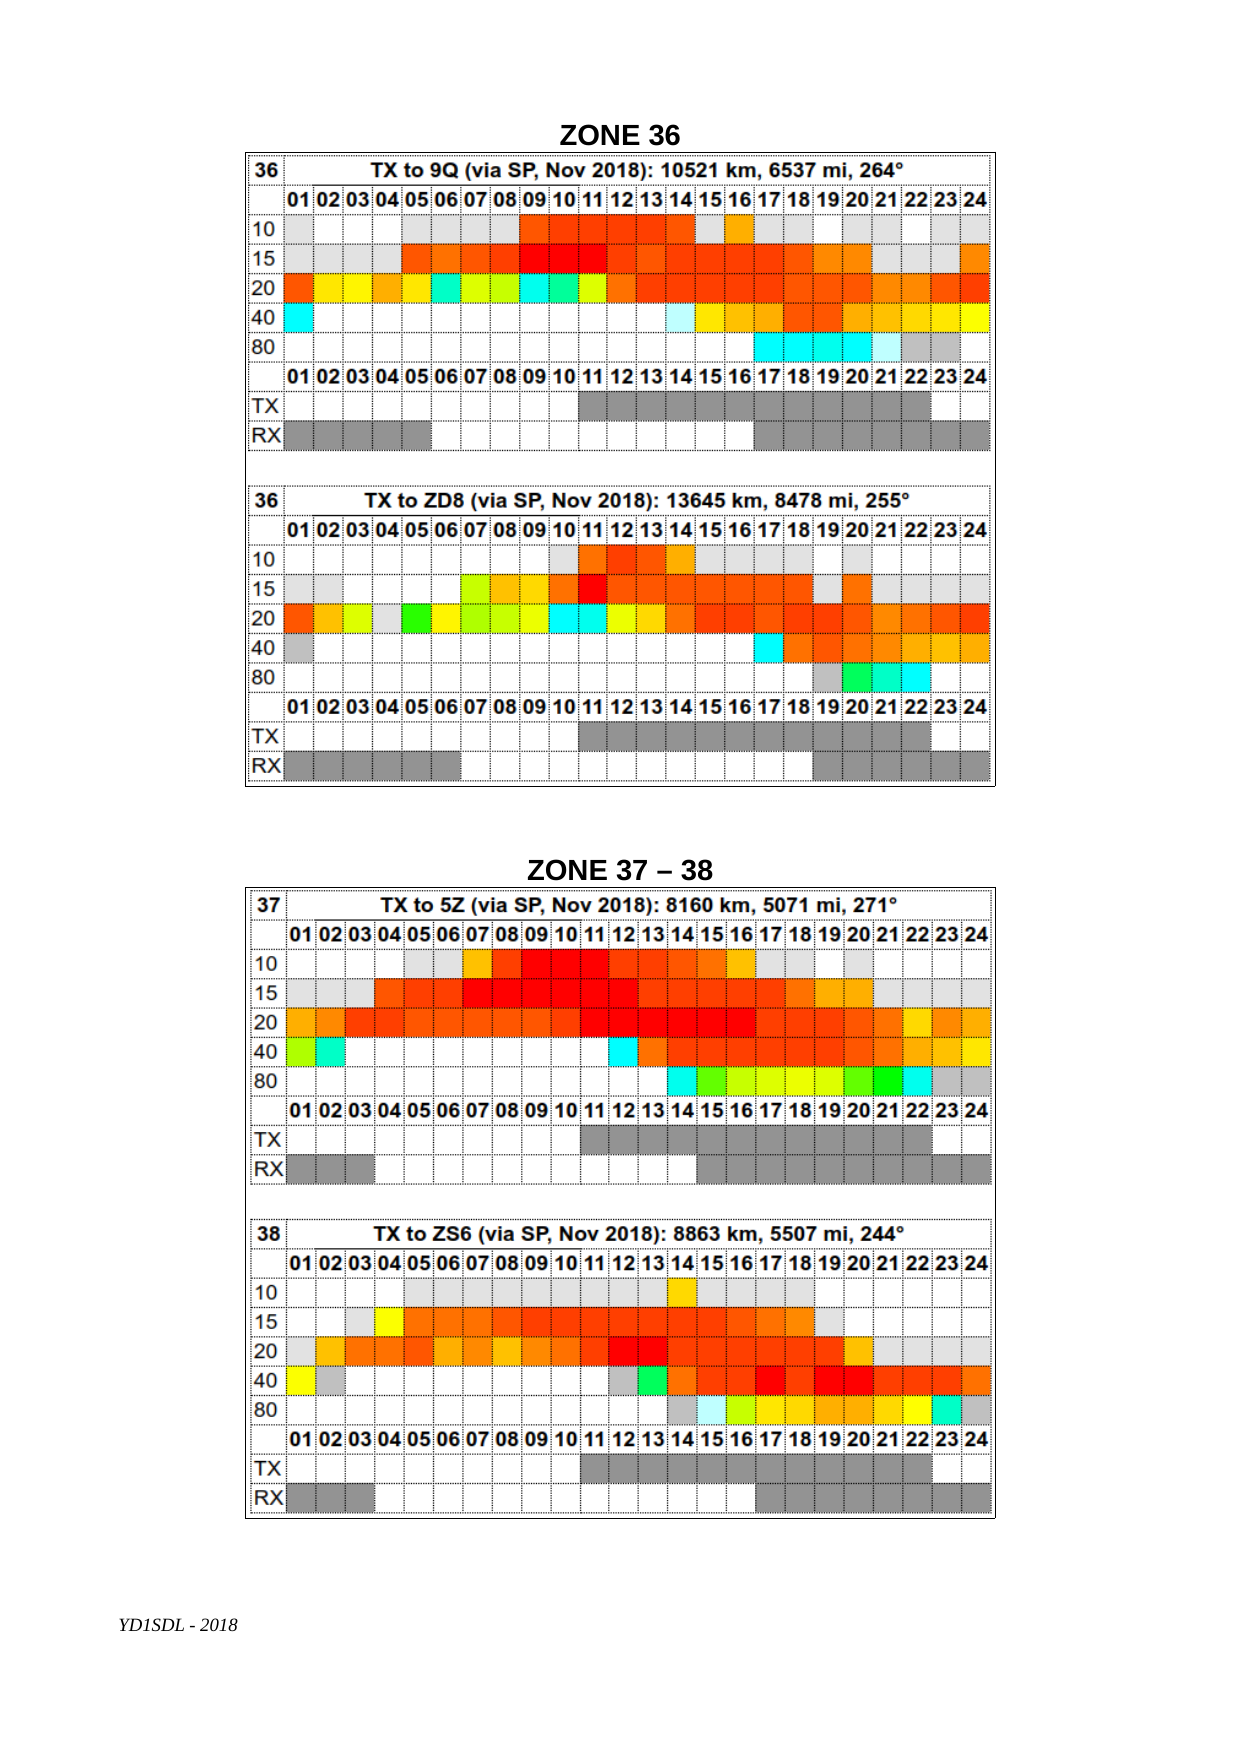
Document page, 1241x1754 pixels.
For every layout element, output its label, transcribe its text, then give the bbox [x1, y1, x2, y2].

picture [248, 154, 993, 784]
picture [248, 889, 993, 1516]
text ZONE 37 – 38 [118, 853, 1122, 887]
text ZONE 36 [118, 118, 1122, 152]
